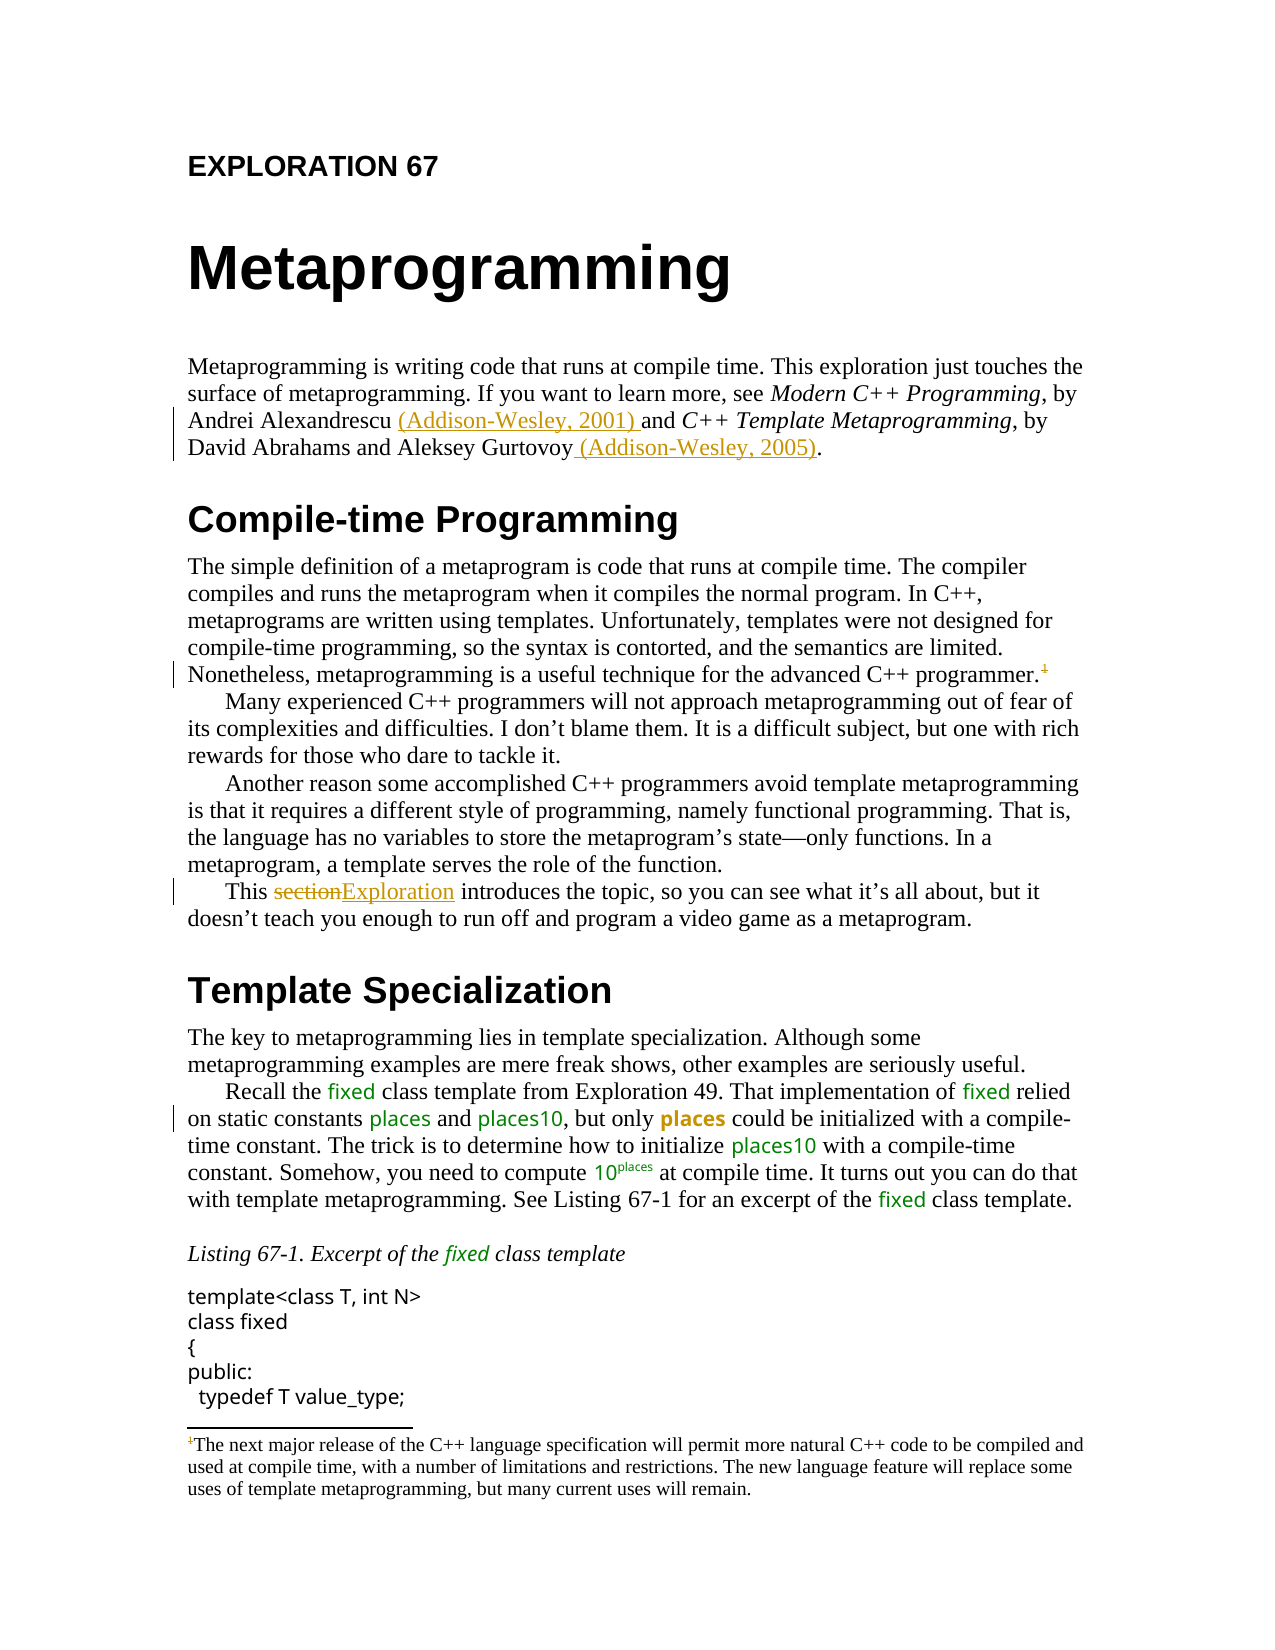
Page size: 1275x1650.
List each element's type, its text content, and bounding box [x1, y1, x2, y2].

text Exploration 67 [187, 150, 1087, 183]
text Listing 67-1. Excerpt of the fixed class template [187, 1238, 1087, 1267]
text public: [187, 1359, 1072, 1384]
text The key to metaprogramming lies in template specialization. Although some metaprogramming examples are mere freak shows, other examples are seriously useful. [187, 1024, 1087, 1078]
text Another reason some accomplished C++ programmers avoid template metaprogramming is that it requires a different style of programming, namely functional programming. That is, the language has no variables to store the metaprogram’s state—only functions. In a metaprogram, a template serves the role of the function. [187, 769, 1087, 878]
text class fixed [187, 1309, 1072, 1334]
text { [187, 1334, 1072, 1359]
subtitle Template Specialization [187, 969, 1087, 1011]
text The simple definition of a metaprogram is code that runs at compile time. The compiler compiles and runs the metaprogram when it compiles the normal program. In C++, metaprograms are written using templates. Unfortunately, templates were not designed for compile-time programming, so the syntax is contorted, and the semantics are limited. Nonetheless, metaprogramming is a useful technique for the advanced C++ programmer. [187, 553, 1087, 688]
subtitle Compile-time Programming [187, 498, 1087, 540]
text typedef T value_type; [187, 1384, 1072, 1409]
text Many experienced C++ programmers will not approach metaprogramming out of fear of its complexities and difficulties. I don’t blame them. It is a difficult subject, but one with rich rewards for those who dare to tackle it. [187, 688, 1087, 769]
text Metaprogramming is writing code that runs at compile time. This exploration just touches the surface of metaprogramming. If you want to learn more, see Modern C++ Programming, by Andrei Alexandrescu (Addison-Wesley, 2001) and C++ Template Metaprogramming, by David Abrahams and Aleksey Gurtovoy (Addison-Wesley, 2005). [187, 352, 1087, 461]
text template<class T, int N> [187, 1284, 1072, 1309]
text Recall the fixed class template from Exploration 49. That implementation of fixed relied on static constants places and places10, but only places could be initialized with a compile-time constant. The trick is to determine how to initialize places10 with a compile-time constant. Somehow, you need to compute 10places at compile time. It turns out you can do that with template metaprogramming. See Listing 67-1 for an excerpt of the fixed class template. [187, 1078, 1087, 1213]
text This Exploration introduces the topic, so you can see what it’s all about, but it doesn’t teach you enough to run off and program a video game as a metaprogram. [187, 878, 1087, 932]
title Metaprogramming [187, 233, 1087, 302]
